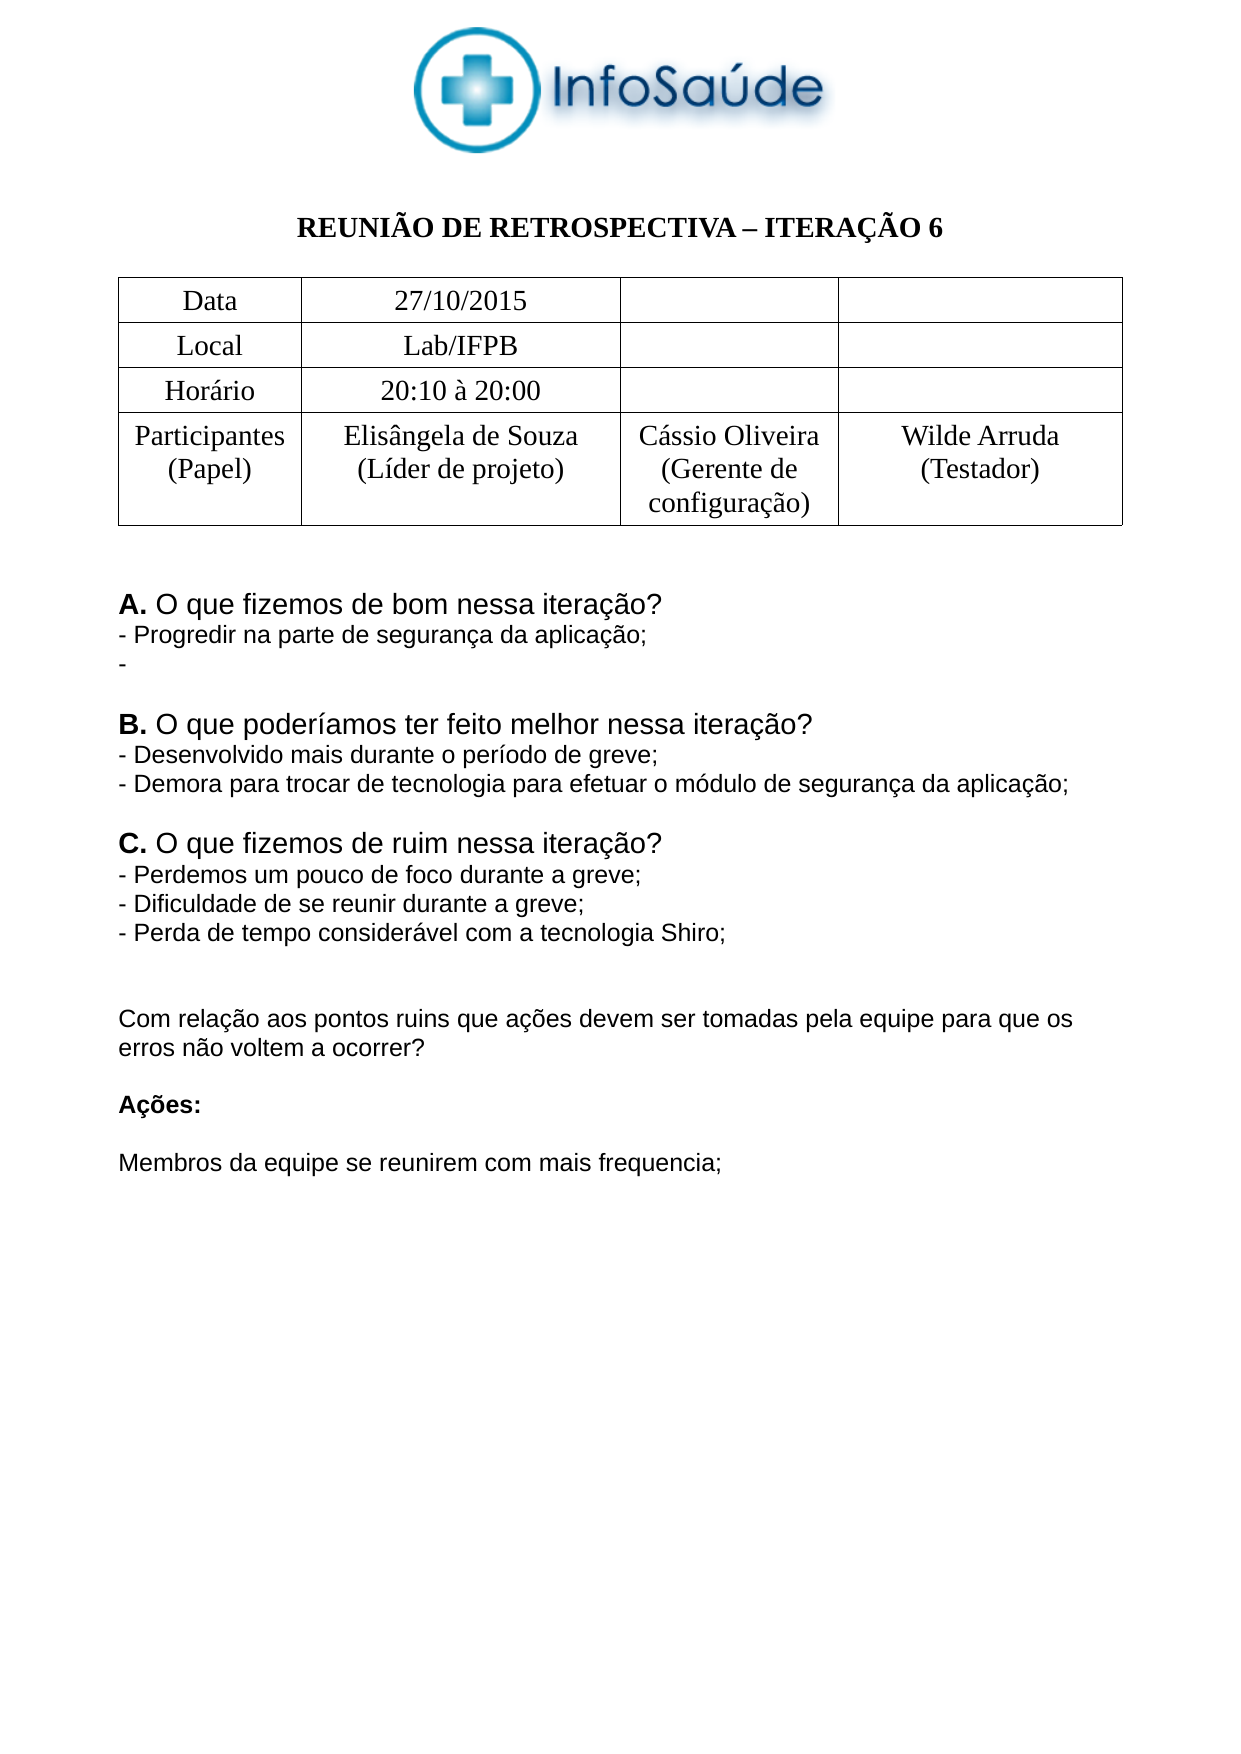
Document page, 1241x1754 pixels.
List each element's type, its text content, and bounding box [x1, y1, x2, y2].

picture [404, 21, 836, 167]
table_cell [839, 323, 1122, 367]
table_cell Local [119, 323, 301, 367]
table_header 27/10/2015 [302, 278, 620, 322]
text A. O que fizemos de bom nessa iteração? [118, 587, 1122, 620]
table_cell [839, 368, 1122, 412]
table_header [839, 278, 1122, 322]
text - Demora para trocar de tecnologia para efetuar o módulo de segurança da aplicação; [118, 769, 1122, 798]
text - Perda de tempo considerável com a tecnologia Shiro; [118, 917, 1122, 946]
table_header [621, 278, 838, 322]
text - Desenvolvido mais durante o período de greve; [118, 740, 1122, 769]
table_cell Lab/IFPB [302, 323, 620, 367]
text - [118, 649, 1122, 678]
table_cell Horário [119, 368, 301, 412]
table_cell Participantes (Papel) [119, 413, 301, 524]
table_cell [621, 323, 838, 367]
text Ações: [118, 1090, 1122, 1119]
text - Perdemos um pouco de foco durante a greve; [118, 860, 1122, 889]
table_header Data [119, 278, 301, 322]
text Membros da equipe se reunirem com mais frequencia; [118, 1147, 1122, 1176]
table_cell [621, 368, 838, 412]
text - Progredir na parte de segurança da aplicação; [118, 620, 1122, 649]
table_cell Cássio Oliveira (Gerente de configuração) [621, 413, 838, 524]
table_cell Wilde Arruda (Testador) [839, 413, 1122, 524]
text Com relação aos pontos ruins que ações devem ser tomadas pela equipe para que os erros não voltem a ocorrer? [118, 1004, 1122, 1061]
table_cell 20:10 à 20:00 [302, 368, 620, 412]
text - Dificuldade de se reunir durante a greve; [118, 889, 1122, 917]
text REUNIÃO DE RETROSPECTIVA – ITERAÇÃO 6 [118, 210, 1122, 243]
text B. O que poderíamos ter feito melhor nessa iteração? [118, 707, 1122, 740]
text C. O que fizemos de ruim nessa iteração? [118, 826, 1122, 860]
table_cell Elisângela de Souza (Líder de projeto) [302, 413, 620, 524]
